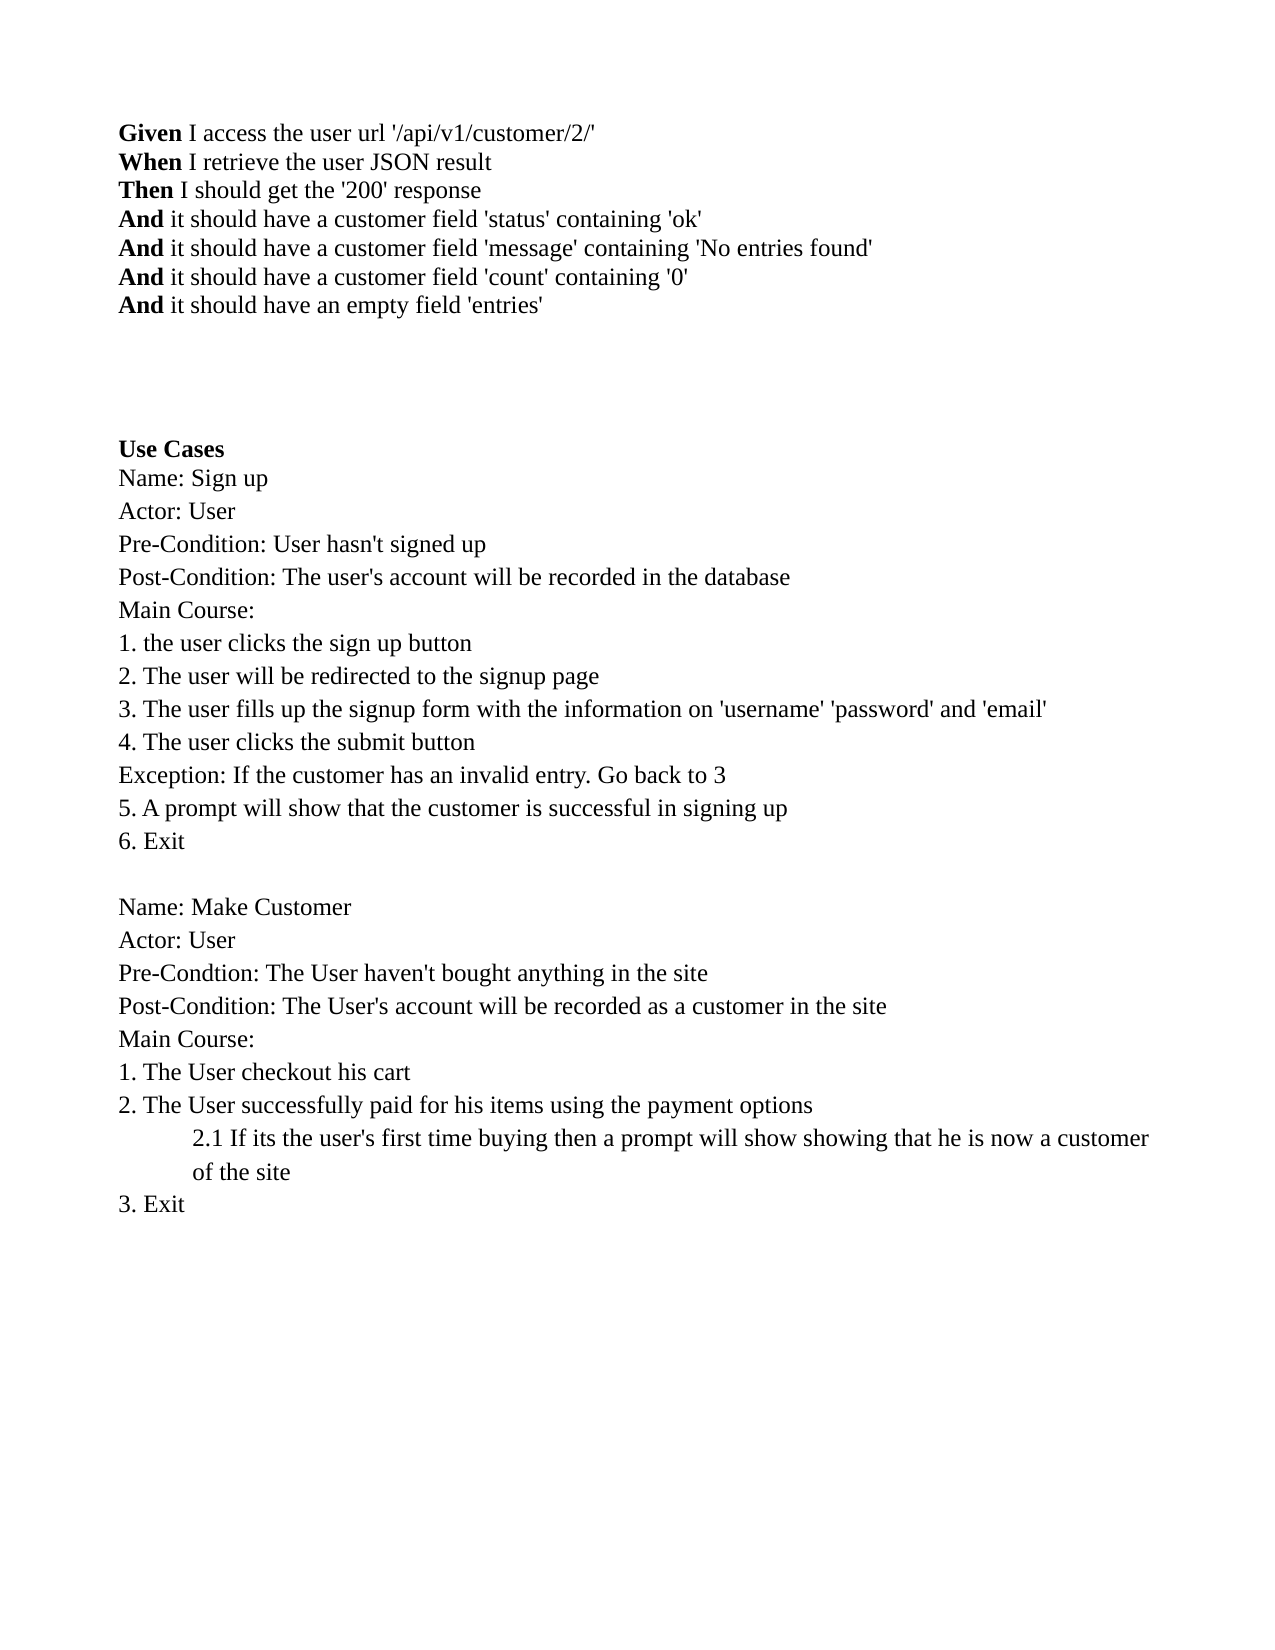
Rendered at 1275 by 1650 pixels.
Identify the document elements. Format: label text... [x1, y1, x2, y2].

text Pre-Condition: User hasn't signed up [118, 529, 1157, 558]
text Given I access the user url '/api/v1/customer/2/' [118, 118, 1157, 147]
text Post-Condition: The user's account will be recorded in the database [118, 562, 1157, 591]
text Use Cases [118, 434, 1157, 463]
text Post-Condition: The User's account will be recorded as a customer in the site [118, 991, 1157, 1020]
text 5. A prompt will show that the customer is successful in signing up [118, 793, 1157, 822]
text 1. the user clicks the sign up button [118, 628, 1157, 657]
text 3. The user fills up the signup form with the information on 'username' 'password' and 'email' [118, 694, 1157, 723]
text And it should have an empty field 'entries' [118, 291, 1157, 319]
text Pre-Condtion: The User haven't bought anything in the site [118, 958, 1157, 987]
text When I retrieve the user JSON result [118, 147, 1157, 176]
text 1. The User checkout his cart [118, 1057, 1157, 1086]
text Name: Sign up [118, 463, 1157, 492]
text Main Course: [118, 1024, 1157, 1053]
text 4. The user clicks the submit button [118, 727, 1157, 756]
text 6. Exit [118, 826, 1157, 855]
text Exception: If the customer has an invalid entry. Go back to 3 [118, 760, 1157, 789]
text Name: Make Customer [118, 892, 1157, 921]
text 2.1 If its the user's first time buying then a prompt will show showing that he is now a customer of the site [118, 1123, 1157, 1185]
text 2. The user will be redirected to the signup page [118, 661, 1157, 690]
text Actor: User [118, 925, 1157, 954]
text Main Course: [118, 595, 1157, 624]
text Actor: User [118, 496, 1157, 525]
text 3. Exit [118, 1189, 1157, 1218]
text And it should have a customer field 'message' containing 'No entries found' [118, 233, 1157, 262]
text And it should have a customer field 'status' containing 'ok' [118, 204, 1157, 233]
text 2. The User successfully paid for his items using the payment options [118, 1091, 1157, 1119]
text And it should have a customer field 'count' containing '0' [118, 262, 1157, 291]
text Then I should get the '200' response [118, 176, 1157, 204]
